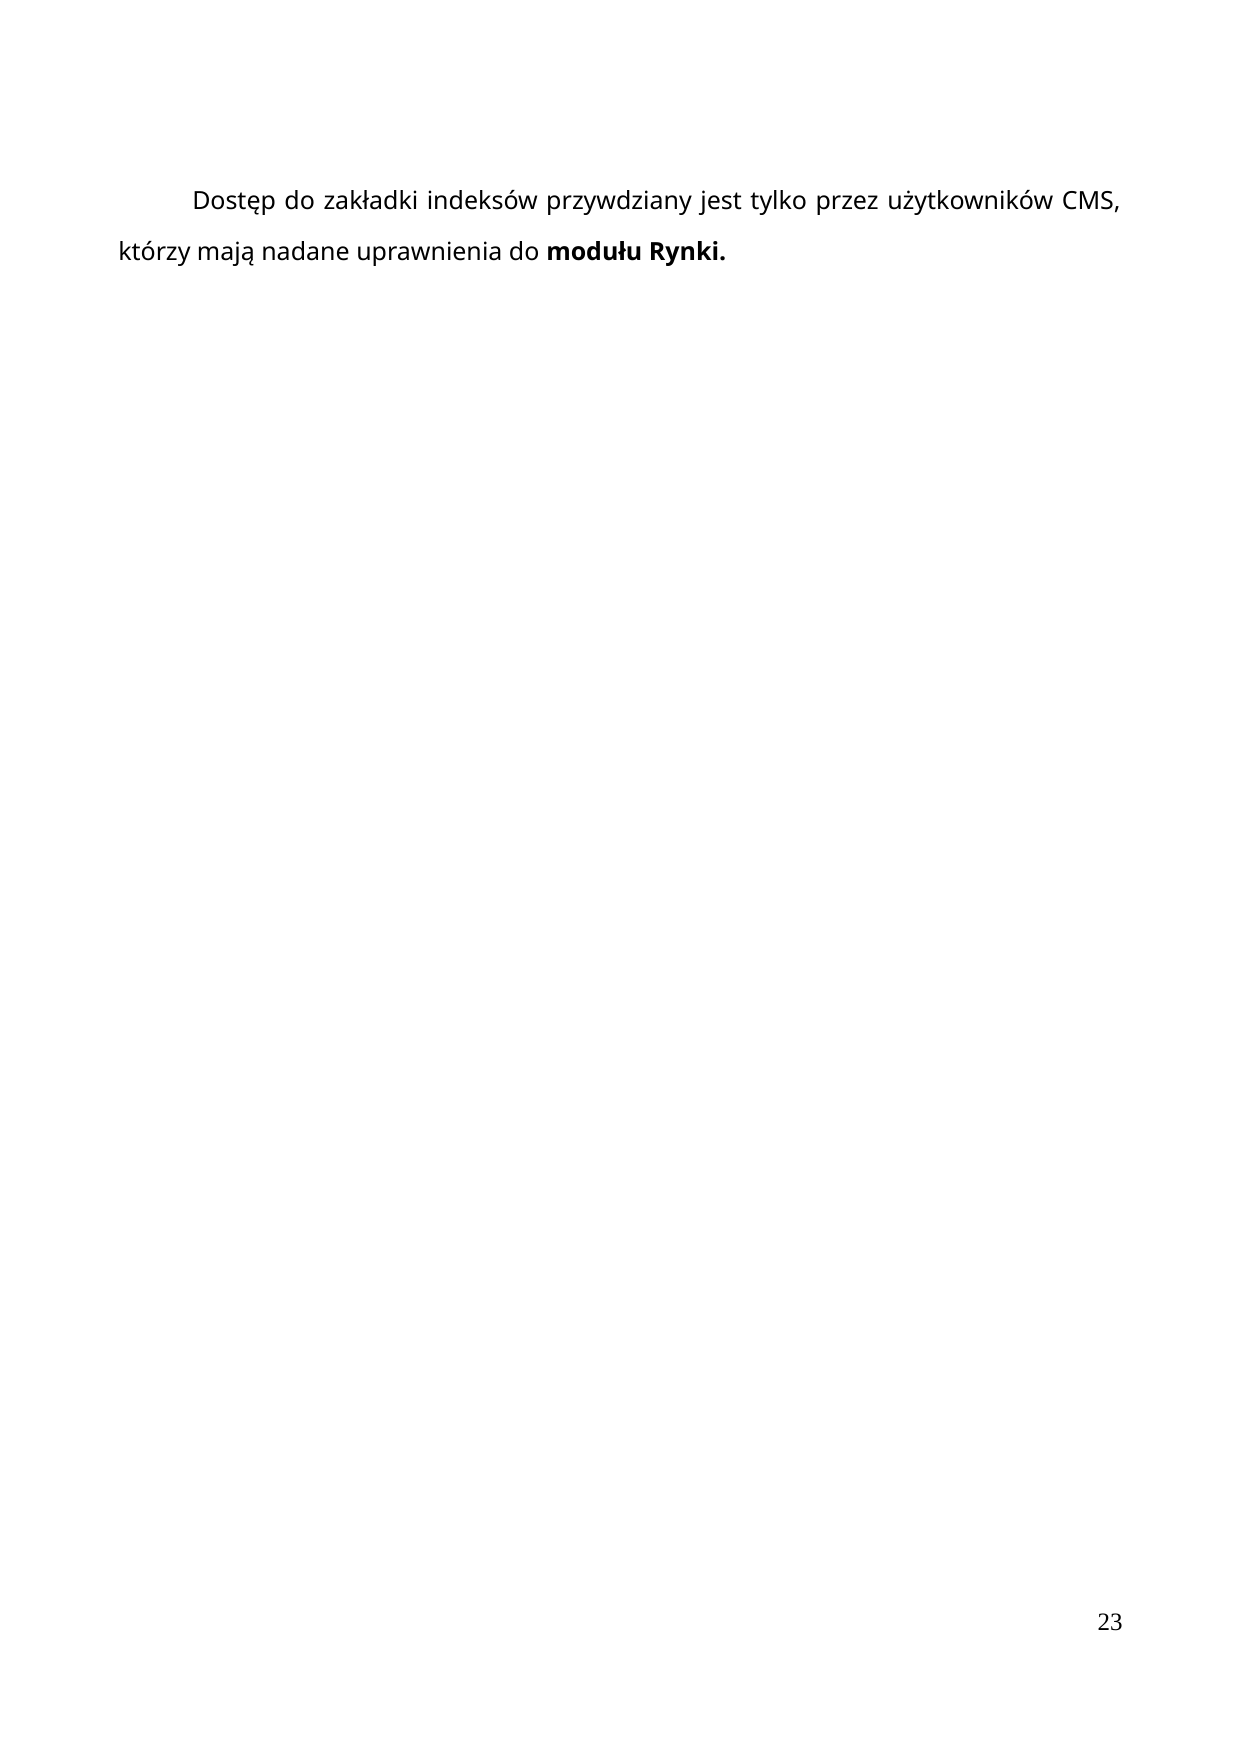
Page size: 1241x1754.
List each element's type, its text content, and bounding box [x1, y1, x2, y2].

text Dostęp do zakładki indeksów przywdziany jest tylko przez użytkowników CMS, którzy mają nadane uprawnienia do modułu Rynki. [118, 182, 1122, 267]
